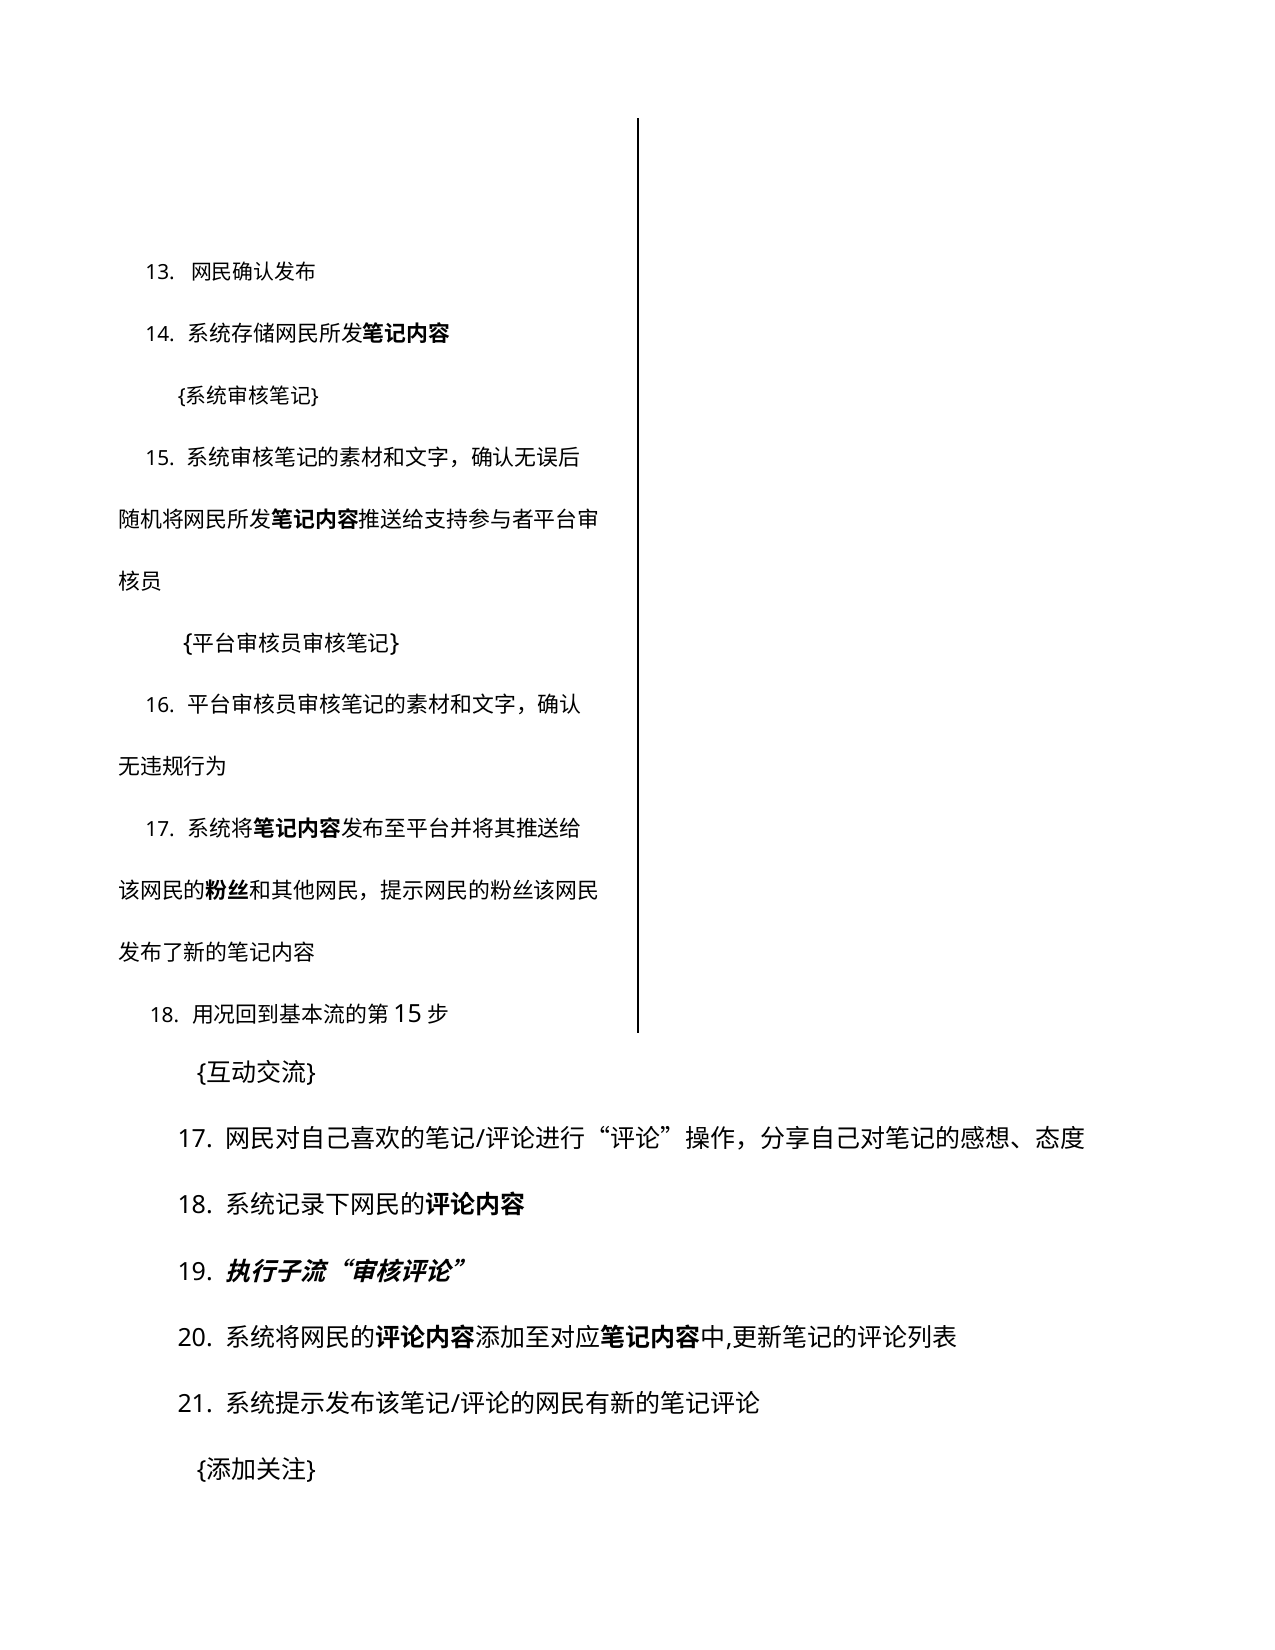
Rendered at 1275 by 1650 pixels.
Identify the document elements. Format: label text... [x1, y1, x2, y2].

text 18. 用况回到基本流的第15步 [118, 984, 635, 1032]
text 该网民的粉丝和其他网民，提示网民的粉丝该网民 [118, 861, 635, 908]
text 14. 系统存储网民所发笔记内容 [118, 304, 635, 351]
text {系统审核笔记} [118, 366, 635, 413]
text {平台审核员审核笔记} [118, 613, 635, 660]
text 发布了新的笔记内容 [118, 922, 635, 970]
text 核员 [118, 551, 635, 598]
text 15. 系统审核笔记的素材和文字，确认无误后 [118, 427, 635, 475]
text {添加关注} [118, 1450, 1157, 1486]
text 17. 系统将笔记内容发布至平台并将其推送给 [118, 799, 635, 846]
text 19. 执行子流“审核评论” [118, 1251, 1157, 1287]
text 18. 系统记录下网民的评论内容 [118, 1185, 1157, 1221]
text 16. 平台审核员审核笔记的素材和文字，确认 [118, 675, 635, 722]
text 无违规行为 [118, 737, 635, 784]
text 17. 网民对自己喜欢的笔记/评论进行“评论”操作，分享自己对笔记的感想、态度 [118, 1118, 1157, 1155]
text 21. 系统提示发布该笔记/评论的网民有新的笔记评论 [118, 1383, 1157, 1420]
text 随机将网民所发笔记内容推送给支持参与者平台审 [118, 489, 635, 537]
text {互动交流} [118, 1052, 1157, 1088]
text 20. 系统将网民的评论内容添加至对应笔记内容中,更新笔记的评论列表 [118, 1317, 1157, 1353]
text 13. 网民确认发布 [118, 242, 635, 289]
